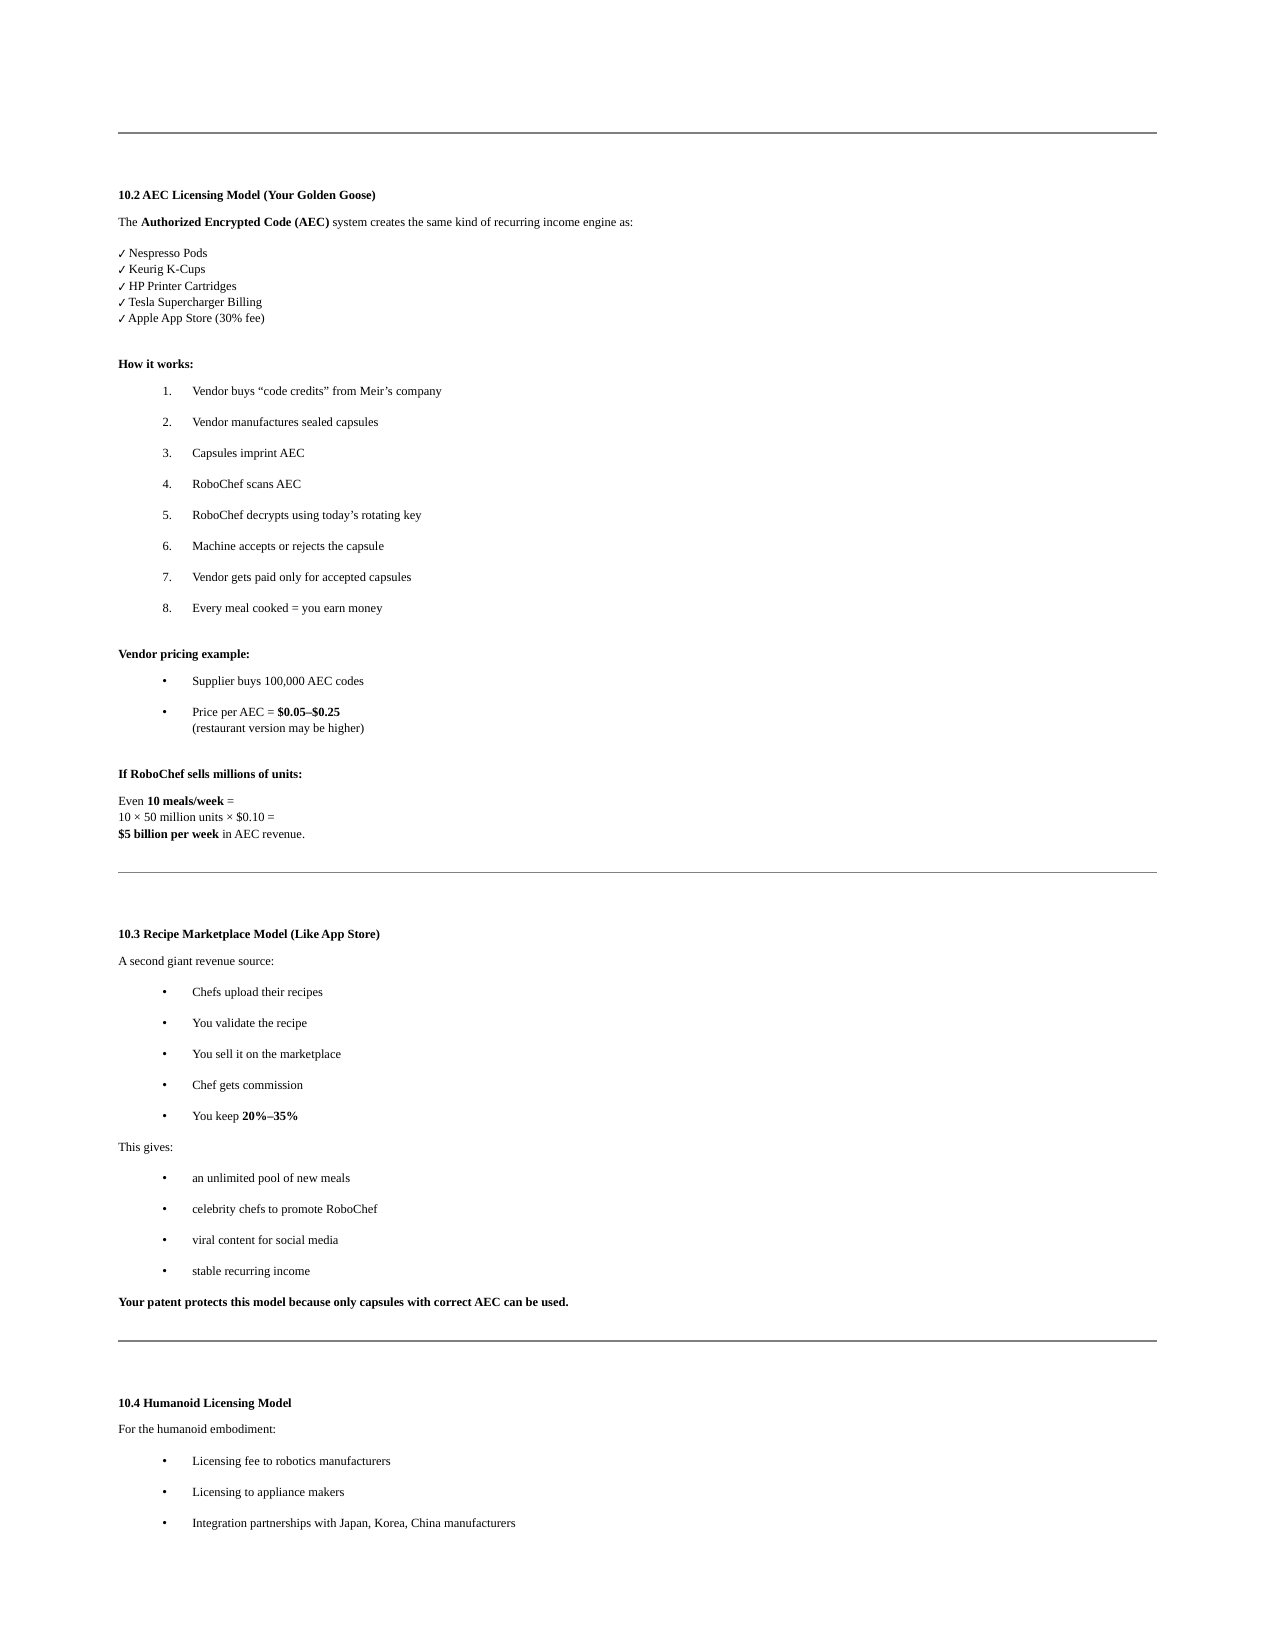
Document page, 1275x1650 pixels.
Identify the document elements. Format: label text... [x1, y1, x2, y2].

subtitle Vendor pricing example: [118, 647, 1157, 661]
text This gives: [118, 1140, 1157, 1154]
list Price per AEC = $0.05–$0.25 (restaurant version may be higher) [162, 704, 1157, 735]
text For the humanoid embodiment: [118, 1422, 1157, 1437]
subtitle If RoboChef sells millions of units: [118, 767, 1157, 781]
text A second giant revenue source: [118, 953, 1157, 968]
list Integration partnerships with Japan, Korea, China manufacturers [162, 1515, 1157, 1530]
text Even 10 meals/week = 10 × 50 million units × $0.10 = $5 billion per week in AEC revenue. [118, 793, 1157, 841]
list You keep 20%–35% [162, 1109, 1157, 1123]
list Licensing to appliance makers [162, 1484, 1157, 1499]
list Machine accepts or rejects the capsule [162, 539, 1157, 553]
list RoboChef decrypts using today’s rotating key [162, 508, 1157, 522]
list Supplier buys 100,000 AEC codes [162, 673, 1157, 688]
list celebrity chefs to promote RoboChef [162, 1202, 1157, 1216]
list viral content for social media [162, 1233, 1157, 1247]
list Chef gets commission [162, 1078, 1157, 1092]
list Vendor gets paid only for accepted capsules [162, 570, 1157, 584]
list Vendor buys “code credits” from Meir’s company [162, 384, 1157, 398]
list Licensing fee to robotics manufacturers [162, 1453, 1157, 1468]
subtitle 10.2 AEC Licensing Model (Your Golden Goose) [118, 187, 1157, 202]
list Chefs upload their recipes [162, 984, 1157, 999]
subtitle 10.3 Recipe Marketplace Model (Like App Store) [118, 927, 1157, 941]
list Capsules imprint AEC [162, 446, 1157, 460]
text Your patent protects this model because only capsules with correct AEC can be used. [118, 1295, 1157, 1309]
subtitle 10.4 Humanoid Licensing Model [118, 1395, 1157, 1410]
subtitle How it works: [118, 357, 1157, 371]
list Every meal cooked = you earn money [162, 601, 1157, 615]
text The Authorized Encrypted Code (AEC) system creates the same kind of recurring income engine as: [118, 214, 1157, 229]
list You validate the recipe [162, 1016, 1157, 1030]
list Vendor manufactures sealed capsules [162, 415, 1157, 429]
list an unlimited pool of new meals [162, 1171, 1157, 1185]
list You sell it on the marketplace [162, 1047, 1157, 1061]
list RoboChef scans AEC [162, 477, 1157, 491]
text ✔ Nespresso Pods ✔ Keurig K-Cups ✔ HP Printer Cartridges ✔ Tesla Supercharger Billing ✔ Apple App Store (30% fee) [118, 245, 1157, 326]
list stable recurring income [162, 1264, 1157, 1278]
